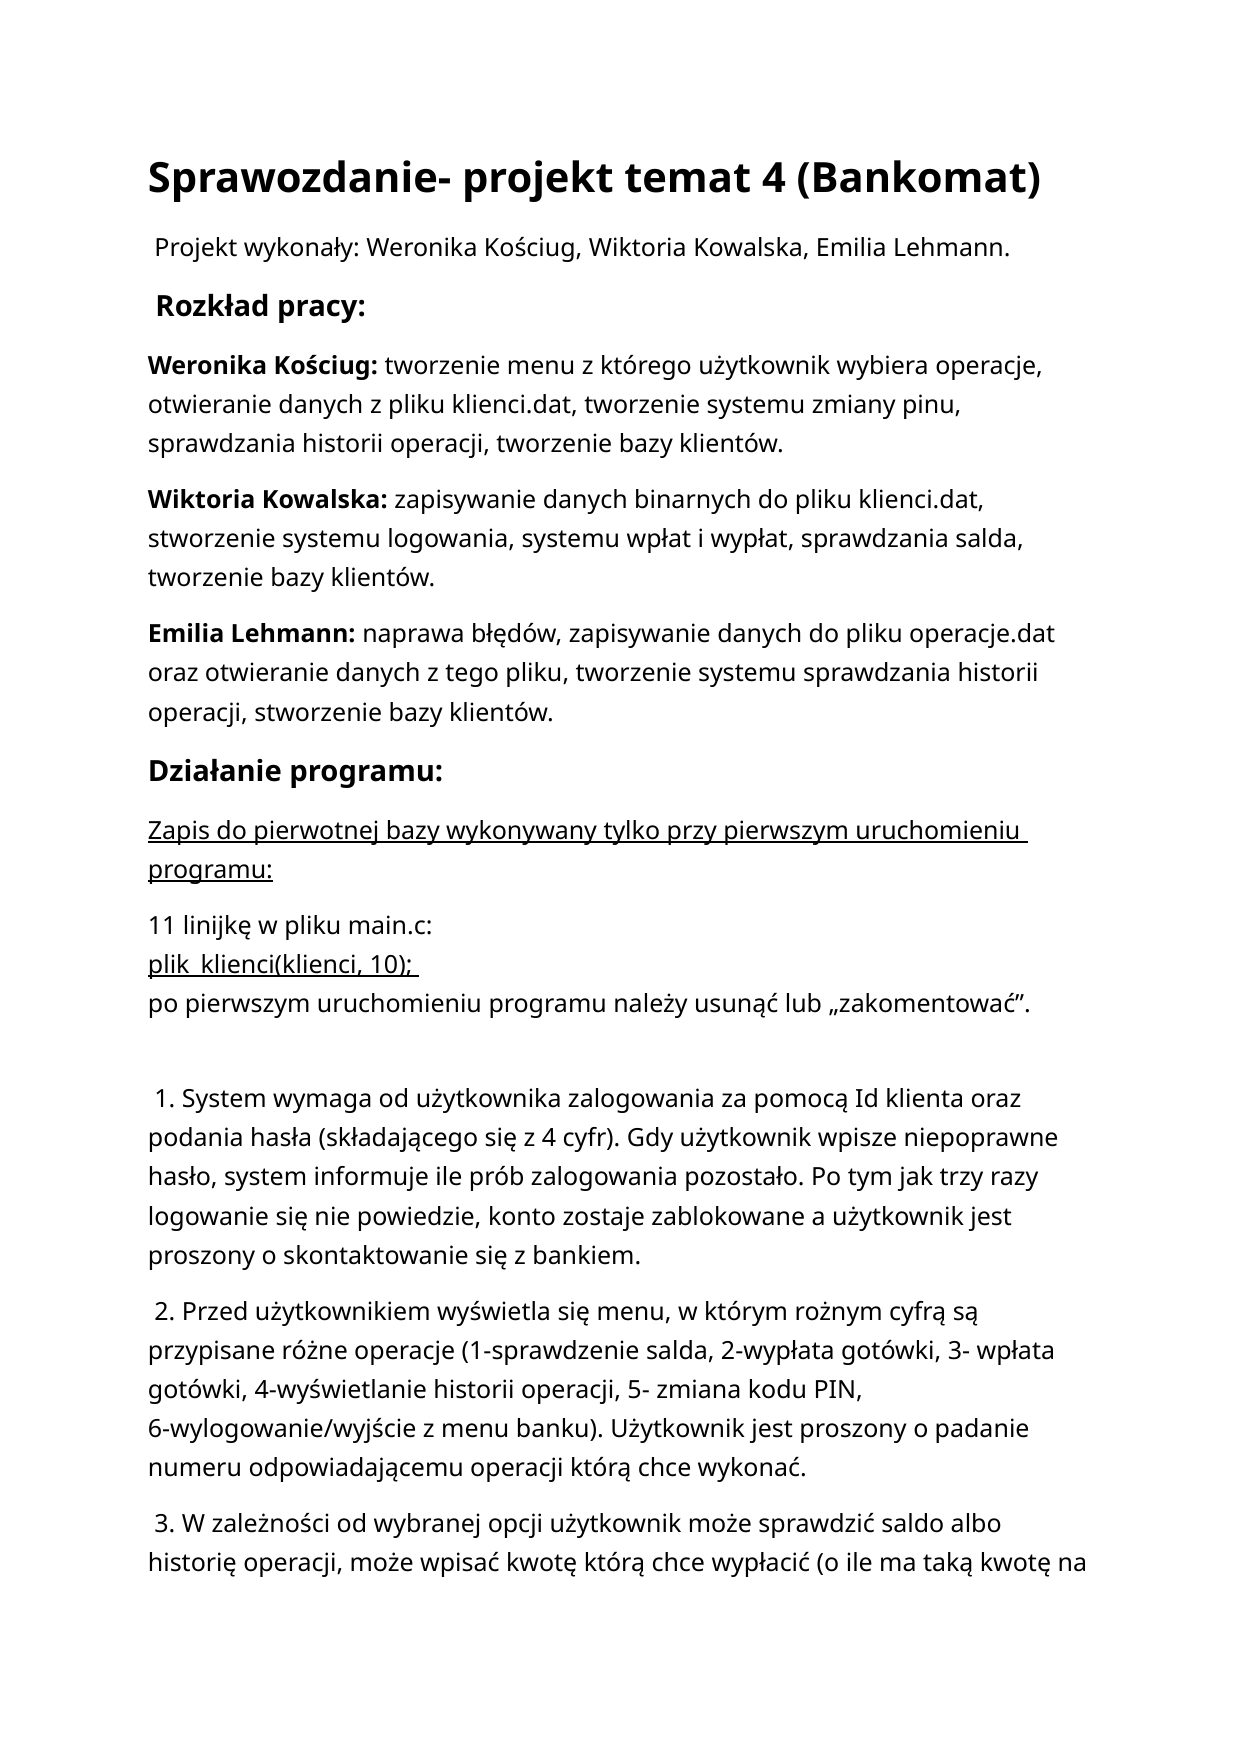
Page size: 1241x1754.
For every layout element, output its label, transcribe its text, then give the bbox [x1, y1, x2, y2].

text Emilia Lehmann: naprawa błędów, zapisywanie danych do pliku operacje.dat oraz otwieranie danych z tego pliku, tworzenie systemu sprawdzania historii operacji, stworzenie bazy klientów. [148, 616, 1093, 728]
text 3. W zależności od wybranej opcji użytkownik może sprawdzić saldo albo historię operacji, może wpisać kwotę którą chce wypłacić (o ile ma taką kwotę na [148, 1506, 1093, 1579]
text Weronika Kościug: tworzenie menu z którego użytkownik wybiera operacje, otwieranie danych z pliku klienci.dat, tworzenie systemu zmiany pinu, sprawdzania historii operacji, tworzenie bazy klientów. [148, 348, 1093, 460]
text Działanie programu: [148, 750, 1093, 790]
text Projekt wykonały: Weronika Kościug, Wiktoria Kowalska, Emilia Lehmann. [148, 229, 1093, 263]
text 11 linijkę w pliku main.c: plik_klienci(klienci, 10); po pierwszym uruchomieniu programu należy usunąć lub „zakomentować”. [148, 907, 1093, 1059]
text 1. System wymaga od użytkownika zalogowania za pomocą Id klienta oraz podania hasła (składającego się z 4 cyfr). Gdy użytkownik wpisze niepoprawne hasło, system informuje ile prób zalogowania pozostało. Po tym jak trzy razy logowanie się nie powiedzie, konto zostaje zablokowane a użytkownik jest proszony o skontaktowanie się z bankiem. [148, 1081, 1093, 1271]
text Sprawozdanie- projekt temat 4 (Bankomat) [148, 148, 1093, 204]
text Zapis do pierwotnej bazy wykonywany tylko przy pierwszym uruchomieniu programu: [148, 812, 1093, 886]
text Wiktoria Kowalska: zapisywanie danych binarnych do pliku klienci.dat, stworzenie systemu logowania, systemu wpłat i wypłat, sprawdzania salda, tworzenie bazy klientów. [148, 482, 1093, 594]
text Rozkład pracy: [148, 285, 1093, 325]
text 2. Przed użytkownikiem wyświetla się menu, w którym rożnym cyfrą są przypisane różne operacje (1-sprawdzenie salda, 2-wypłata gotówki, 3- wpłata gotówki, 4-wyświetlanie historii operacji, 5- zmiana kodu PIN, 6-wylogowanie/wyjście z menu banku). Użytkownik jest proszony o padanie numeru odpowiadającemu operacji którą chce wykonać. [148, 1293, 1093, 1484]
